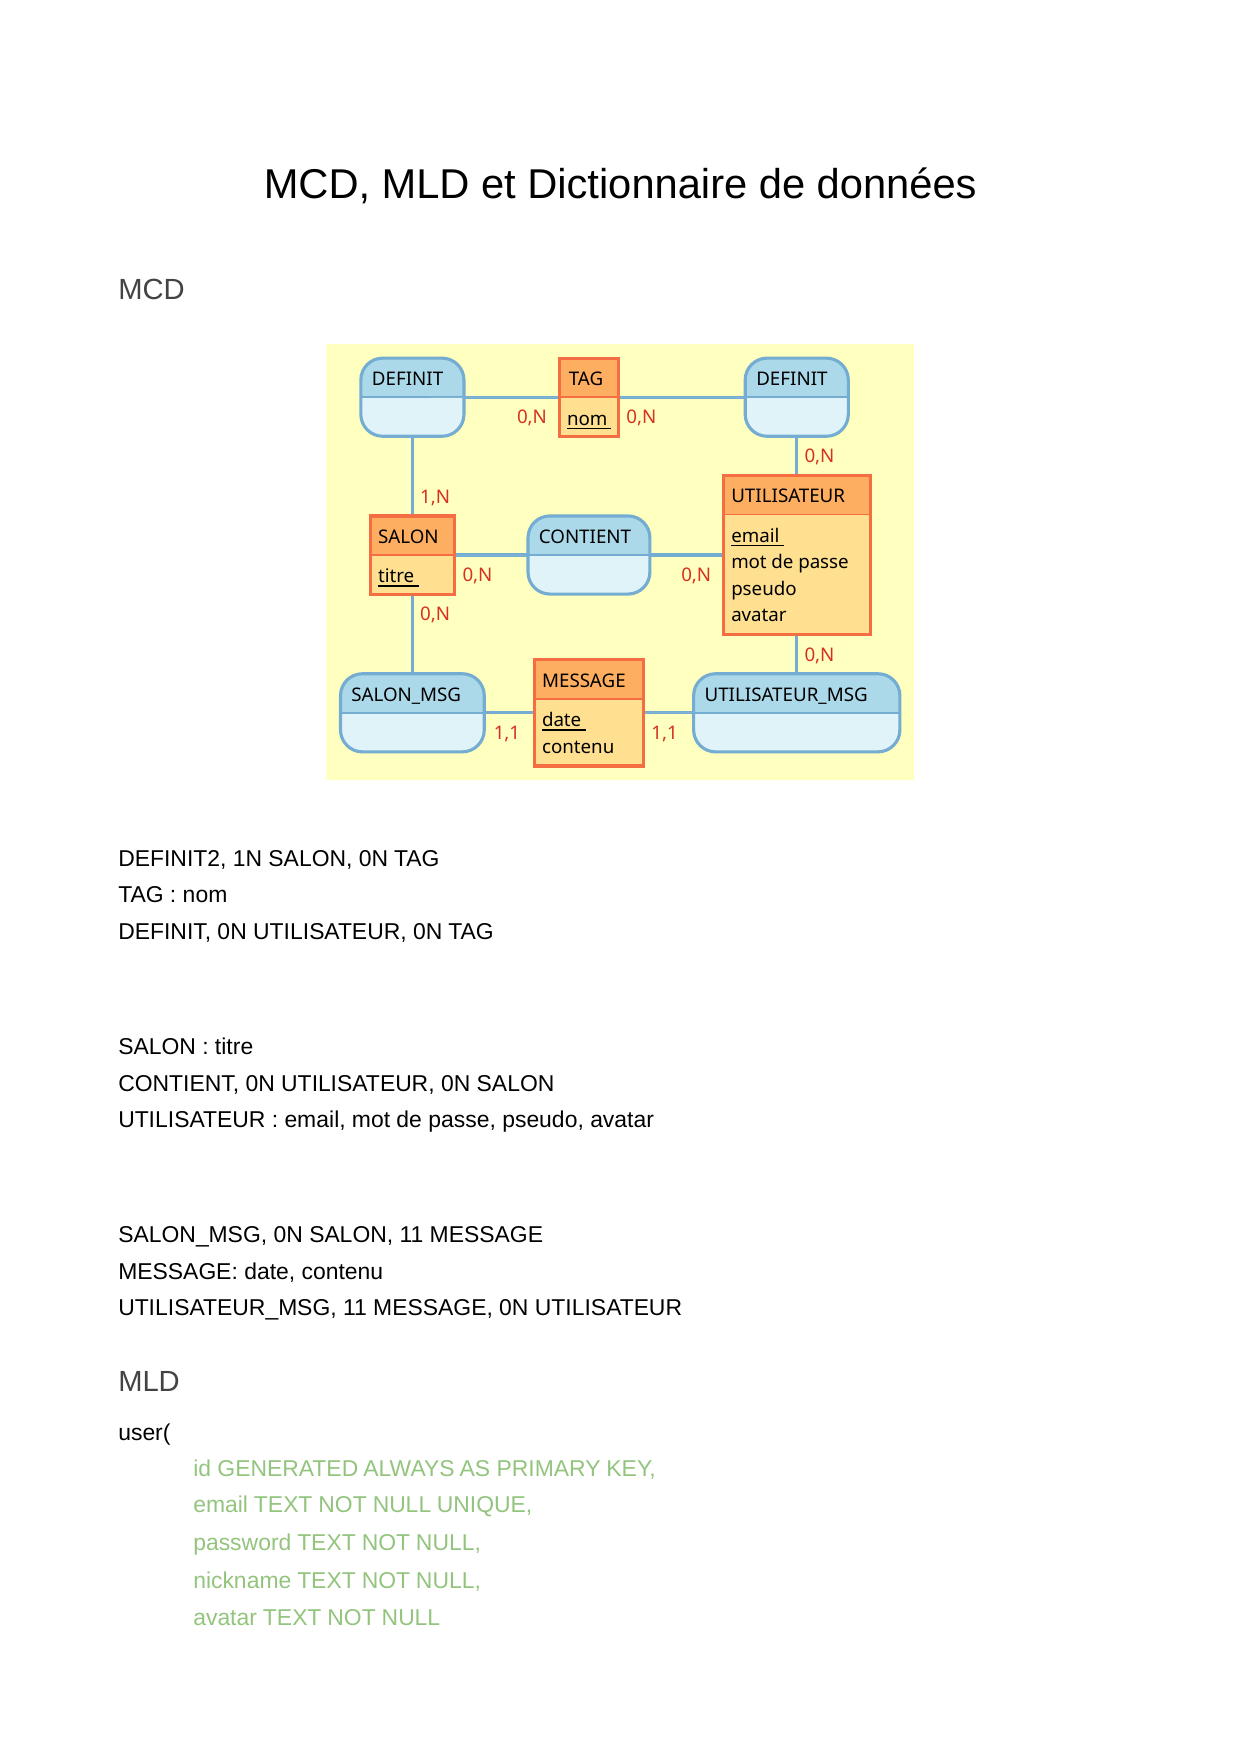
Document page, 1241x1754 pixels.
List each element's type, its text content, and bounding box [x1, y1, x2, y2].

text nickname TEXT NOT NULL, [118, 1567, 1122, 1593]
text UTILISATEUR : email, mot de passe, pseudo, avatar [118, 1106, 1122, 1132]
text id GENERATED ALWAYS AS PRIMARY KEY, [118, 1455, 1122, 1481]
text SALON : titre [118, 1033, 1122, 1059]
subtitle MLD [118, 1364, 1122, 1397]
text TAG : nom [118, 881, 1122, 908]
text SALON_MSG, 0N SALON, 11 MESSAGE [118, 1221, 1122, 1248]
text DEFINIT2, 1N SALON, 0N TAG [118, 845, 1122, 871]
text UTILISATEUR_MSG, 11 MESSAGE, 0N UTILISATEUR [118, 1294, 1122, 1321]
text DEFINIT, 0N UTILISATEUR, 0N TAG [118, 918, 1122, 944]
subtitle MCD, MLD et Dictionnaire de données [118, 160, 1122, 208]
text avatar TEXT NOT NULL [118, 1603, 1122, 1630]
subtitle MCD [118, 272, 1122, 305]
text user( [118, 1418, 1122, 1445]
text password TEXT NOT NULL, [118, 1527, 1122, 1556]
text MESSAGE: date, contenu [118, 1258, 1122, 1284]
text email TEXT NOT NULL UNIQUE, [118, 1491, 1122, 1517]
text CONTIENT, 0N UTILISATEUR, 0N SALON [118, 1069, 1122, 1096]
